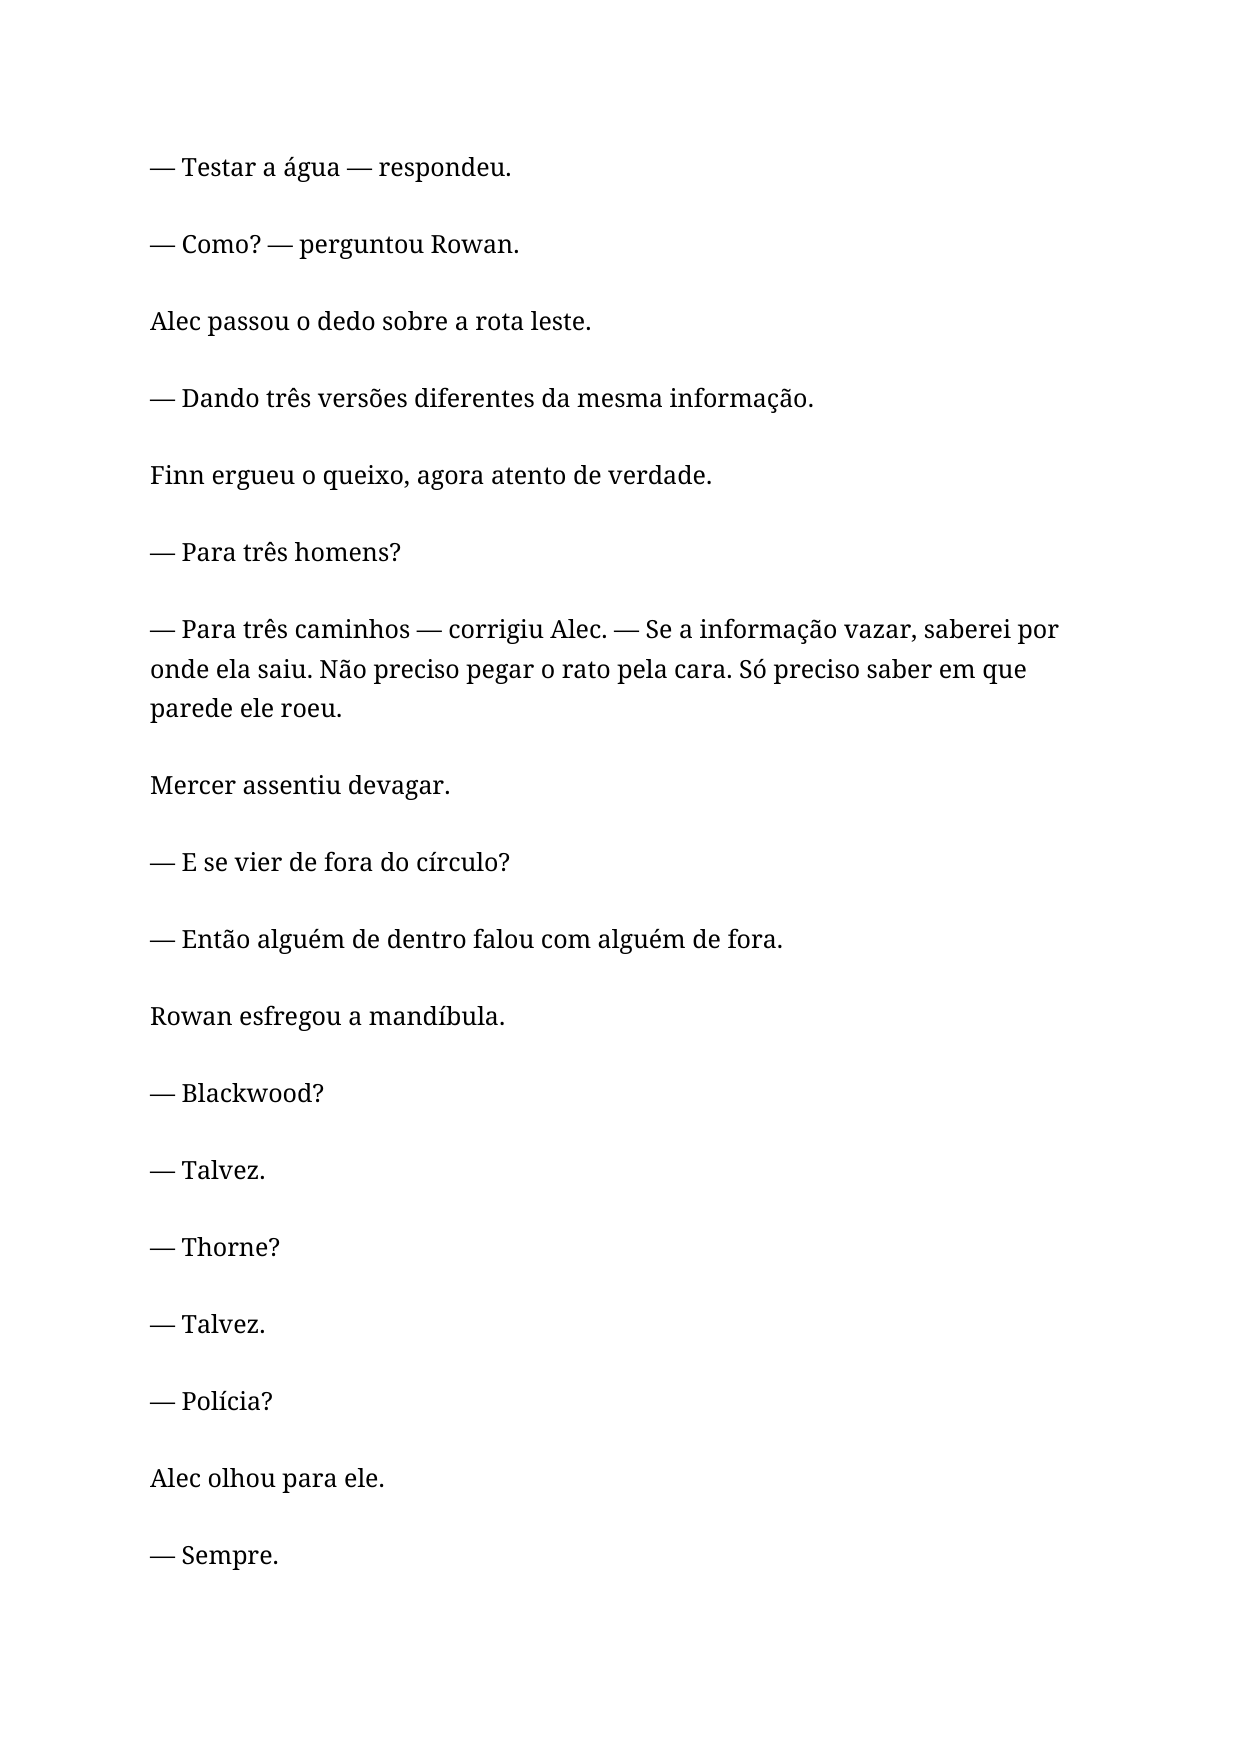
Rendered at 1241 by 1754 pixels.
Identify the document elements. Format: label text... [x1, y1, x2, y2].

text — E se vier de fora do círculo? [150, 845, 1090, 879]
text — Como? — perguntou Rowan. [150, 227, 1090, 261]
text — Talvez. [150, 1153, 1090, 1187]
text — Testar a água — respondeu. [150, 150, 1090, 184]
text — Talvez. [150, 1307, 1090, 1341]
text — Polícia? [150, 1384, 1090, 1418]
text Mercer assentiu devagar. [150, 768, 1090, 802]
text Rowan esfregou a mandíbula. [150, 999, 1090, 1033]
text Alec olhou para ele. [150, 1461, 1090, 1495]
text Finn ergueu o queixo, agora atento de verdade. [150, 458, 1090, 492]
text — Para três homens? [150, 535, 1090, 569]
text — Thorne? [150, 1230, 1090, 1264]
text Alec passou o dedo sobre a rota leste. [150, 304, 1090, 338]
text — Para três caminhos — corrigiu Alec. — Se a informação vazar, saberei por onde ela saiu. Não preciso pegar o rato pela cara. Só preciso saber em que parede ele roeu. [150, 612, 1090, 725]
text — Então alguém de dentro falou com alguém de fora. [150, 922, 1090, 956]
text — Dando três versões diferentes da mesma informação. [150, 381, 1090, 415]
text — Sempre. [150, 1538, 1090, 1572]
text — Blackwood? [150, 1076, 1090, 1110]
